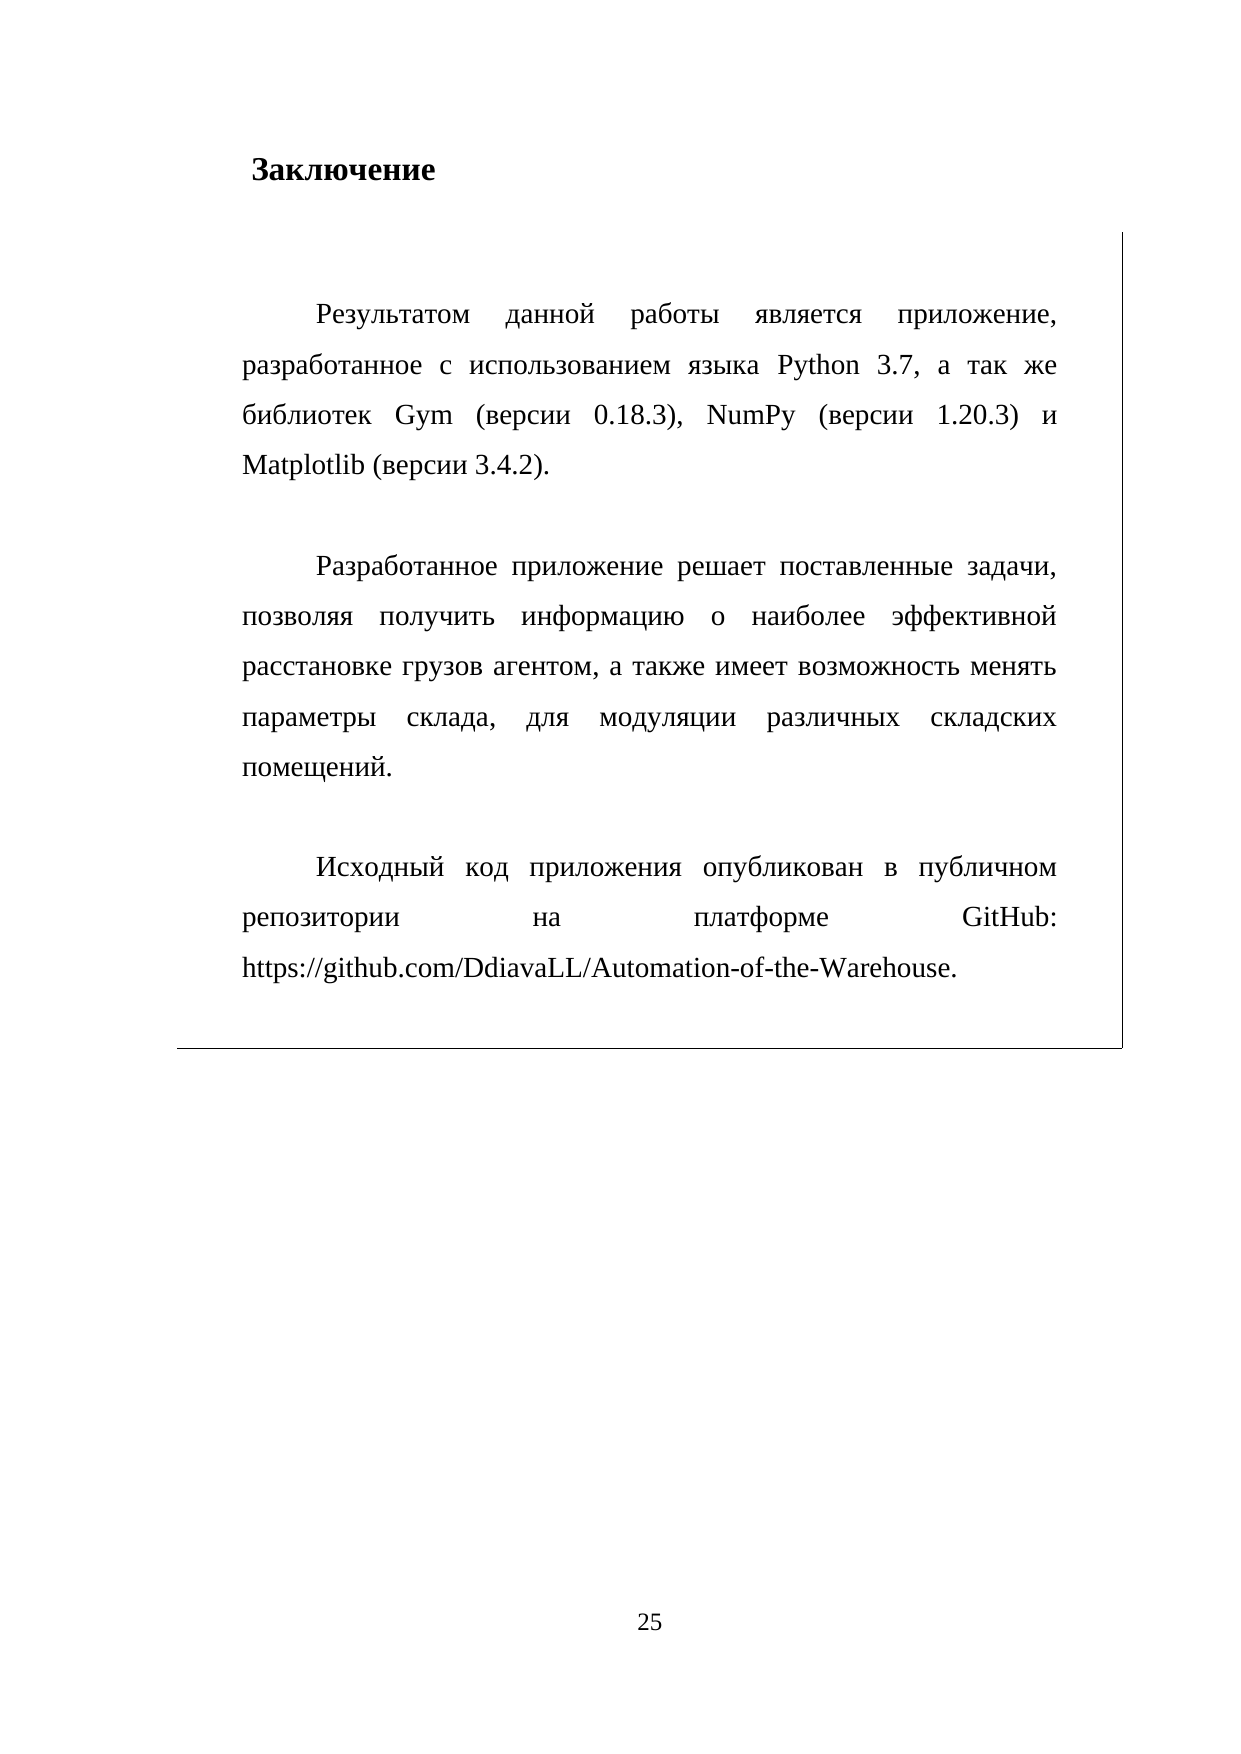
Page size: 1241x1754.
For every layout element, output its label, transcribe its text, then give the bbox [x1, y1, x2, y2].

text Исходный код приложения опубликован в публичном репозитории на платформе GitHub: https://github.com/DdiavaLL/Automation-of-the-Warehouse. [177, 785, 1122, 1048]
text Результатом данной работы является приложение, разработанное с использованием языка Python 3.7, а так же библиотек Gym (версии 0.18.3), NumPy (версии 1.20.3) и Matplotlib (версии 3.4.2). [177, 232, 1122, 481]
text Разработанное приложение решает поставленные задачи, позволяя получить информацию о наиболее эффективной расстановке грузов агентом, а также имеет возможность менять параметры склада, для модуляции различных складских помещений. [177, 483, 1122, 782]
text Заключение [177, 148, 1122, 187]
